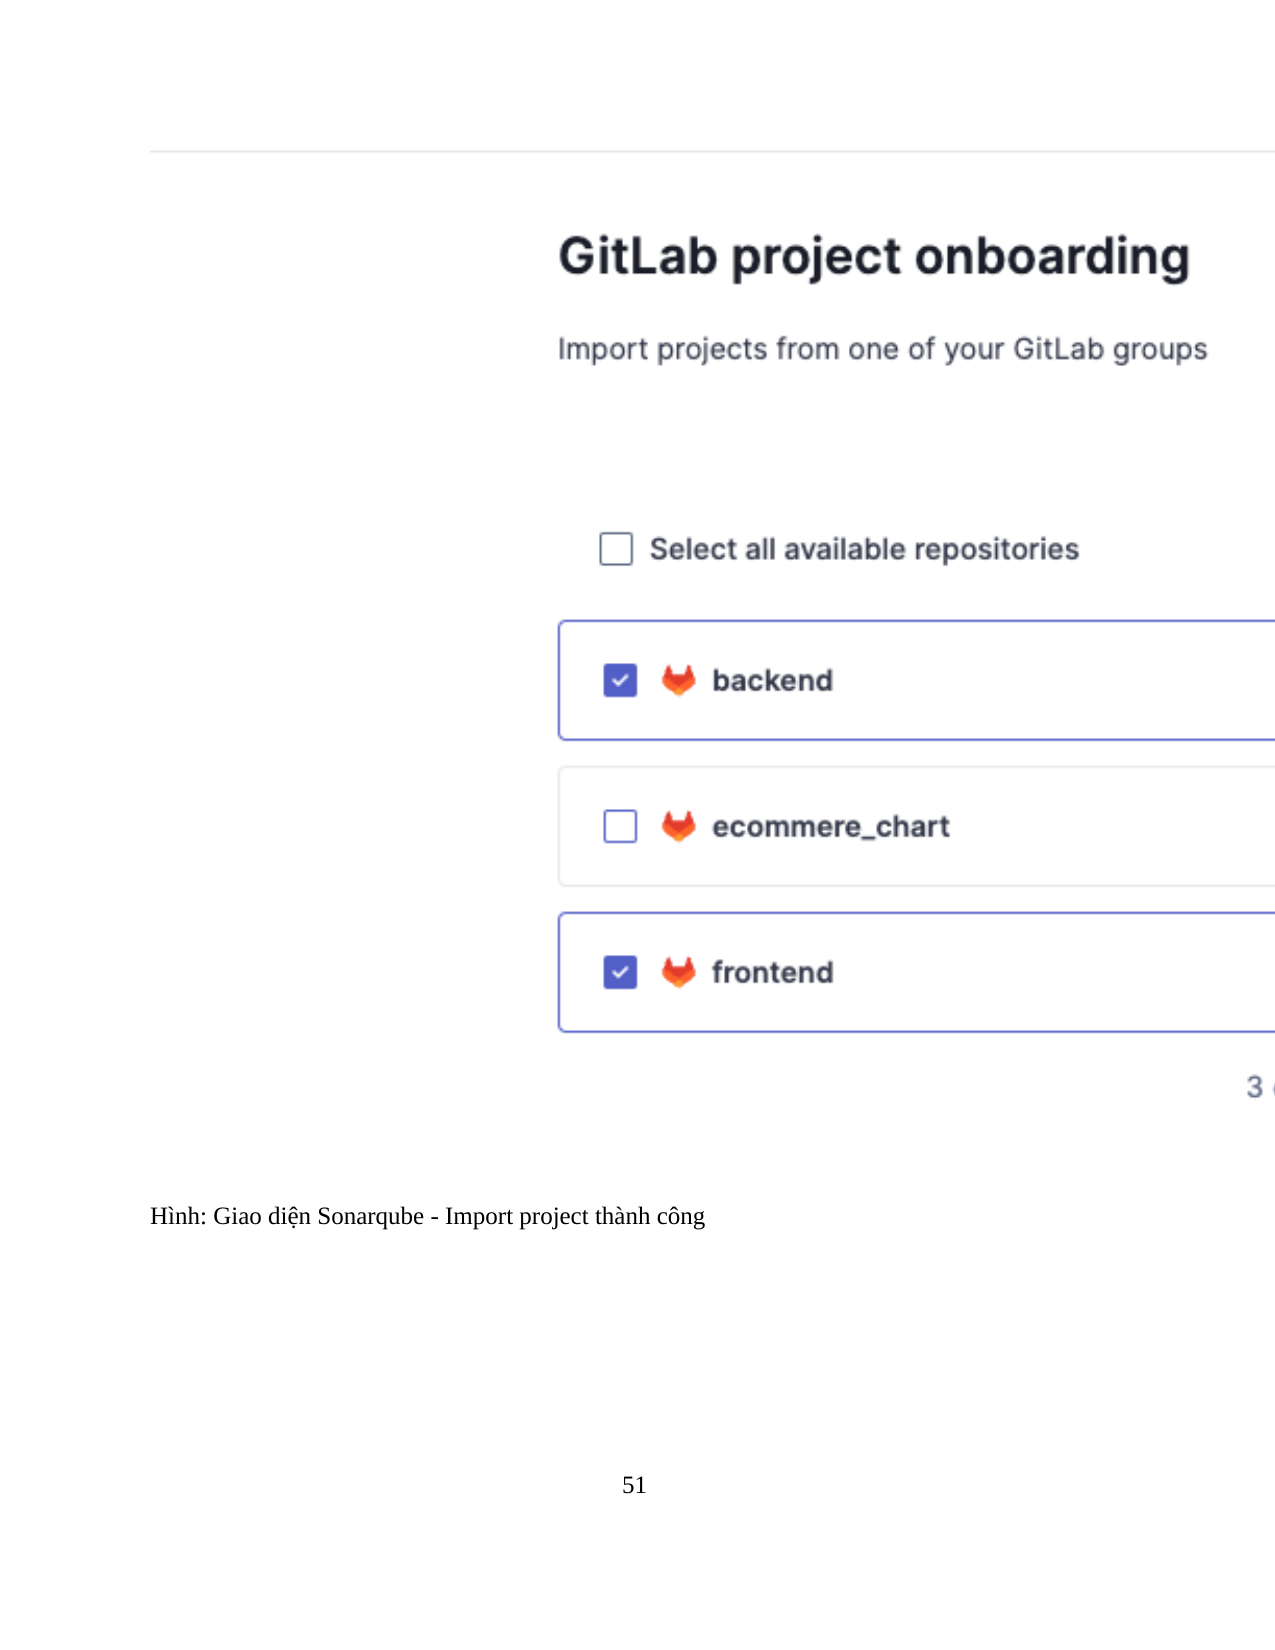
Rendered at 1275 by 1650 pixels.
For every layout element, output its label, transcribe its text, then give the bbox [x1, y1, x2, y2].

text Hình: Giao diện Sonarqube - Import project thành công [150, 1196, 1125, 1230]
picture [150, 150, 1275, 1196]
